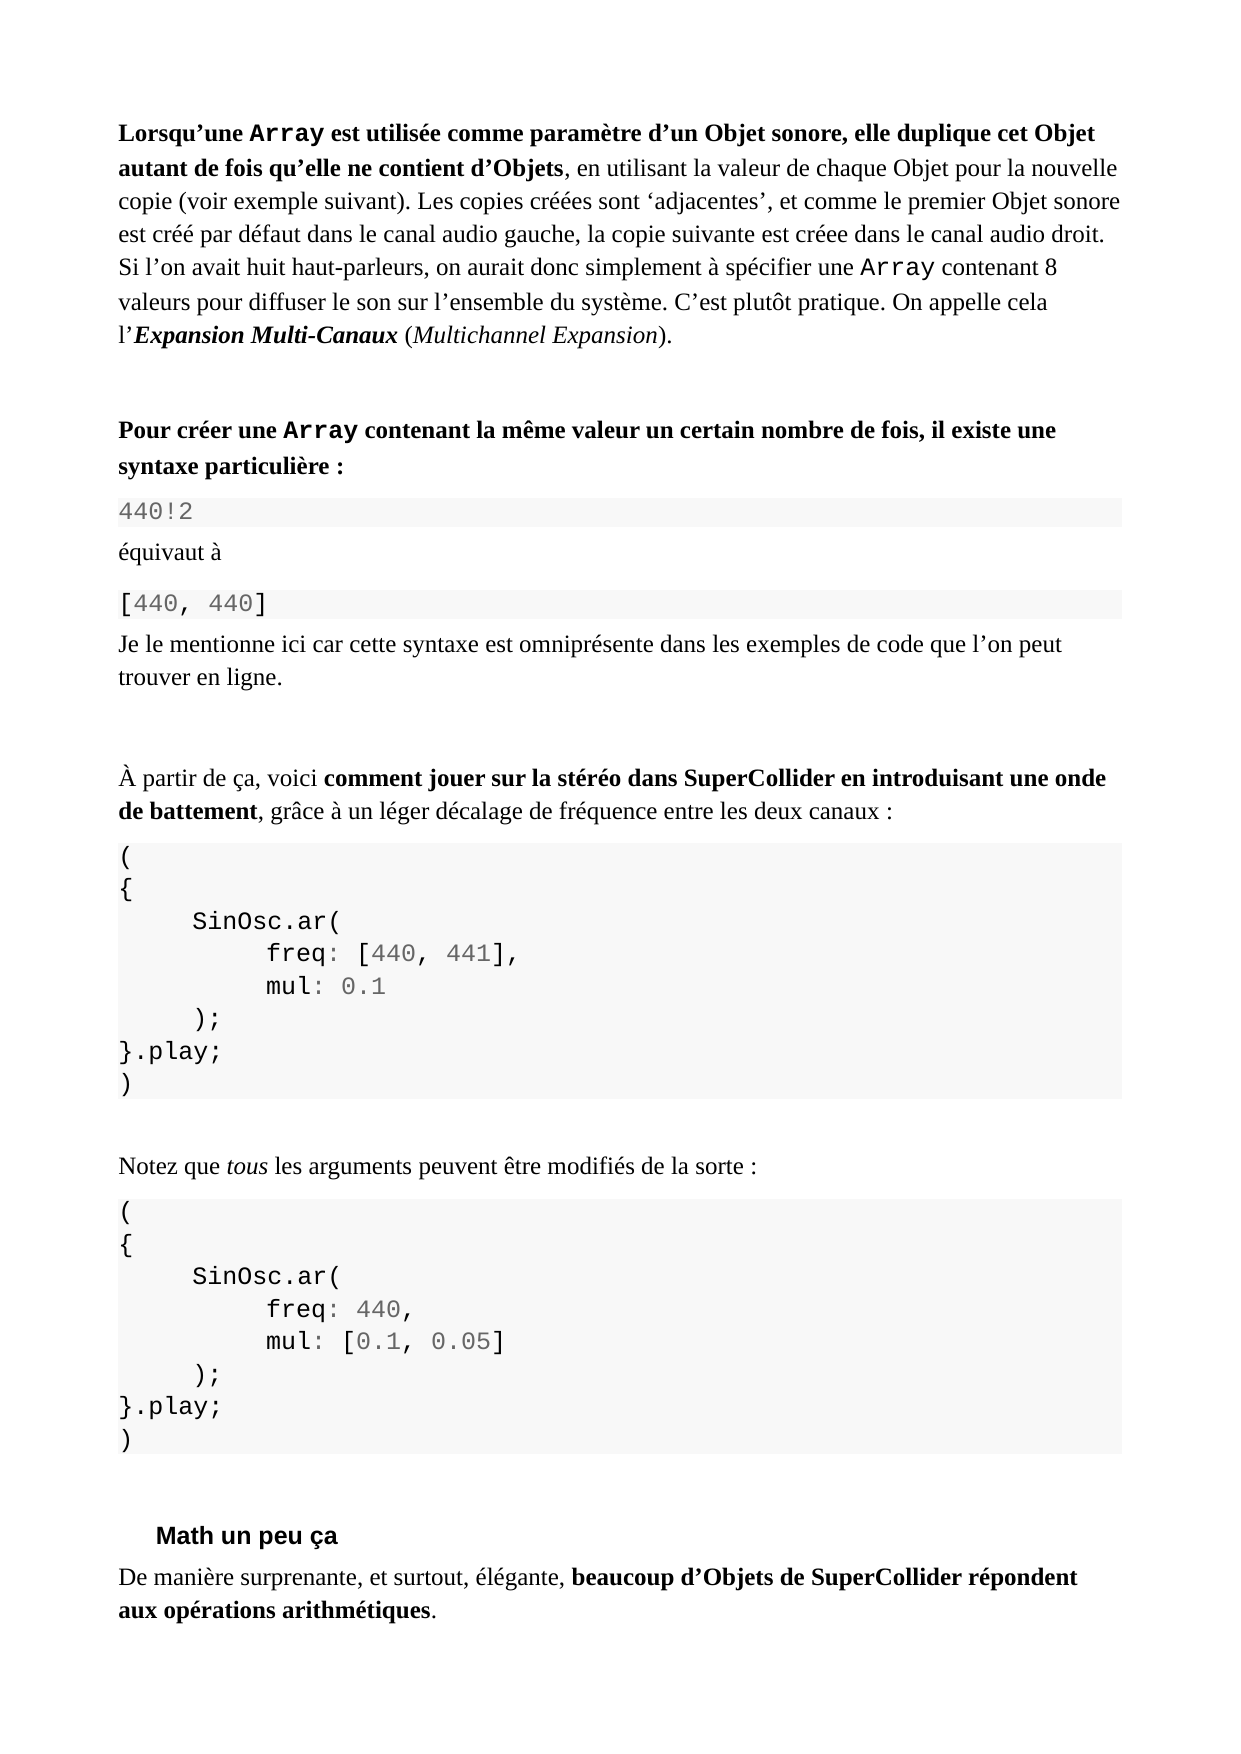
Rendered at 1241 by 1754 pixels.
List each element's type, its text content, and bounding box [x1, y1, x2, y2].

text mul: [0.1, 0.05] [118, 1329, 1122, 1357]
text Lorsqu’une Array est utilisée comme paramètre d’un Objet sonore, elle duplique cet Objet autant de fois qu’elle ne contient d’Objets, en utilisant la valeur de chaque Objet pour la nouvelle copie (voir exemple suivant). Les copies créées sont ‘adjacentes’, et comme le premier Objet sonore est créé par défaut dans le canal audio gauche, la copie suivante est créee dans le canal audio droit. Si l’on avait huit haut-parleurs, on aurait donc simplement à spécifier une Array contenant 8 valeurs pour diffuser le son sur l’ensemble du système. C’est plutôt pratique. On appelle cela l’Expansion Multi-Canaux (Multichannel Expansion). [118, 118, 1122, 349]
text équivaut à [118, 537, 1122, 566]
text mul: 0.1 [118, 973, 1122, 1002]
text 440!2 [118, 498, 1122, 527]
text ( [118, 1199, 1122, 1227]
text À partir de ça, voici comment jouer sur la stéréo dans SuperCollider en introduisant une onde de battement, grâce à un léger décalage de fréquence entre les deux canaux : [118, 763, 1122, 825]
text ); [118, 1361, 1122, 1389]
text }.play; [118, 1038, 1122, 1067]
text ) [118, 1426, 1122, 1454]
text { [118, 1231, 1122, 1259]
subtitle Math un peu ça [156, 1521, 1122, 1550]
text SinOsc.ar( [118, 908, 1122, 937]
text { [118, 876, 1122, 904]
text freq: 440, [118, 1296, 1122, 1324]
text }.play; [118, 1394, 1122, 1422]
text freq: [440, 441], [118, 941, 1122, 969]
text ); [118, 1006, 1122, 1034]
text SinOsc.ar( [118, 1264, 1122, 1292]
text De manière surprenante, et surtout, élégante, beaucoup d’Objets de SuperCollider répondent aux opérations arithmétiques. [118, 1562, 1122, 1624]
text Je le mentionne ici car cette syntaxe est omniprésente dans les exemples de code que l’on peut trouver en ligne. [118, 629, 1122, 691]
text Pour créer une Array contenant la même valeur un certain nombre de fois, il existe une syntaxe particulière : [118, 416, 1122, 479]
text Notez que tous les arguments peuvent être modifiés de la sorte : [118, 1151, 1122, 1180]
text [440, 440] [118, 590, 1122, 619]
text ) [118, 1071, 1122, 1099]
text ( [118, 843, 1122, 872]
